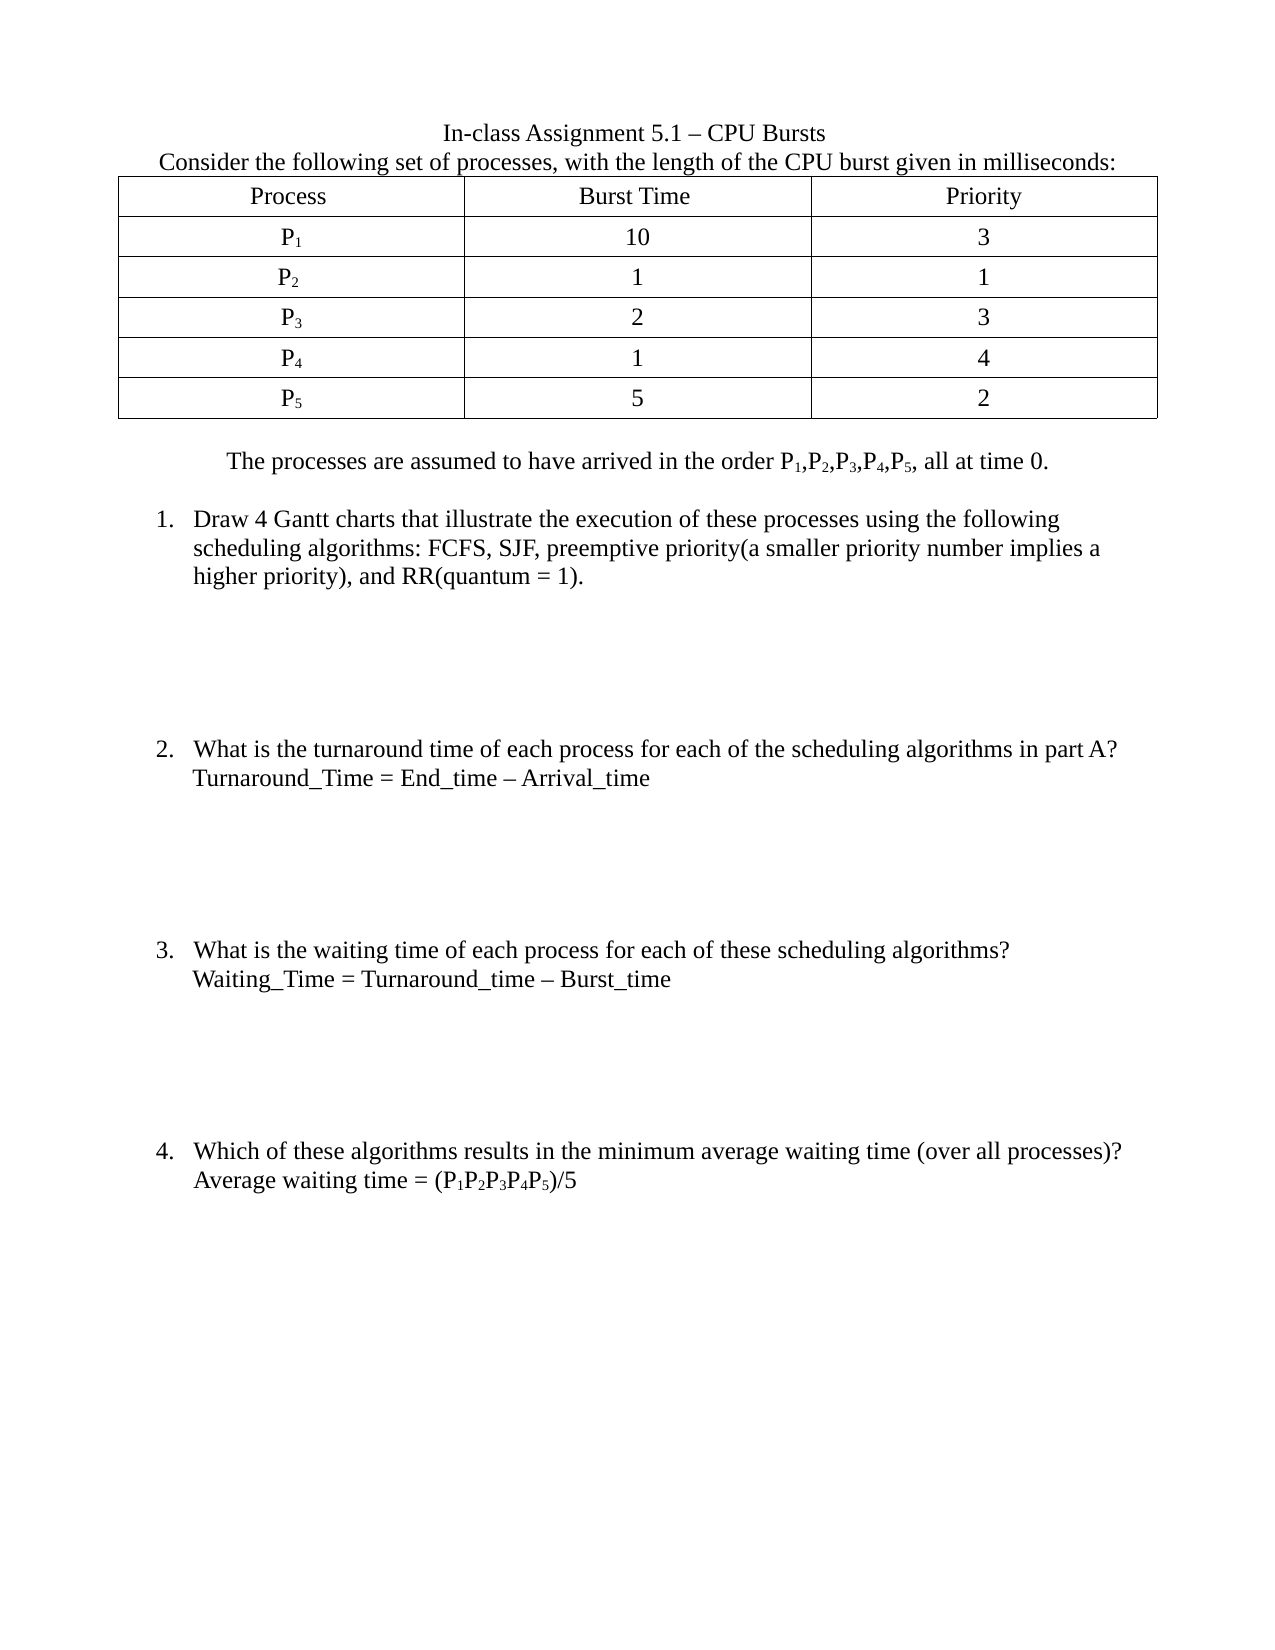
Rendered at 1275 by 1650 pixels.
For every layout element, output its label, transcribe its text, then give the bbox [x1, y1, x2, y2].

table_cell 3 [812, 217, 1157, 256]
table_cell P4 [119, 338, 464, 377]
list Draw 4 Gantt charts that illustrate the execution of these processes using the following scheduling algorithms: FCFS, SJF, preemptive priority(a smaller priority number implies a higher priority), and RR(quantum = 1). [156, 504, 1157, 590]
list What is the waiting time of each process for each of these scheduling algorithms? [156, 935, 1157, 964]
table_cell 1 [812, 257, 1157, 297]
text The processes are assumed to have arrived in the order P1,P2,P3,P4,P5, all at time 0. [118, 446, 1157, 475]
table_header Process [119, 177, 464, 216]
table_cell P1 [119, 217, 464, 256]
table_header Burst Time [465, 177, 811, 216]
text In-class Assignment 5.1 – CPU Bursts [118, 118, 1157, 147]
table_cell 5 [465, 378, 811, 417]
table_cell P2 [119, 257, 464, 297]
list Which of these algorithms results in the minimum average waiting time (over all processes)?Average waiting time = (P1P2P3P4P5)/5 [156, 1136, 1157, 1194]
table_cell 4 [812, 338, 1157, 377]
table_cell 10 [465, 217, 811, 256]
table_cell 1 [465, 257, 811, 297]
text Waiting_Time = Turnaround_time – Burst_time [118, 964, 1157, 993]
table_cell 1 [465, 338, 811, 377]
list What is the turnaround time of each process for each of the scheduling algorithms in part A? [156, 734, 1157, 763]
table_cell 2 [465, 298, 811, 337]
text Turnaround_Time = End_time – Arrival_time [118, 763, 1157, 791]
table_cell P5 [119, 378, 464, 417]
table_cell 3 [812, 298, 1157, 337]
table_header Priority [812, 177, 1157, 216]
table_cell P3 [119, 298, 464, 337]
table_cell 2 [812, 378, 1157, 417]
text Consider the following set of processes, with the length of the CPU burst given in milliseconds: [118, 147, 1157, 176]
